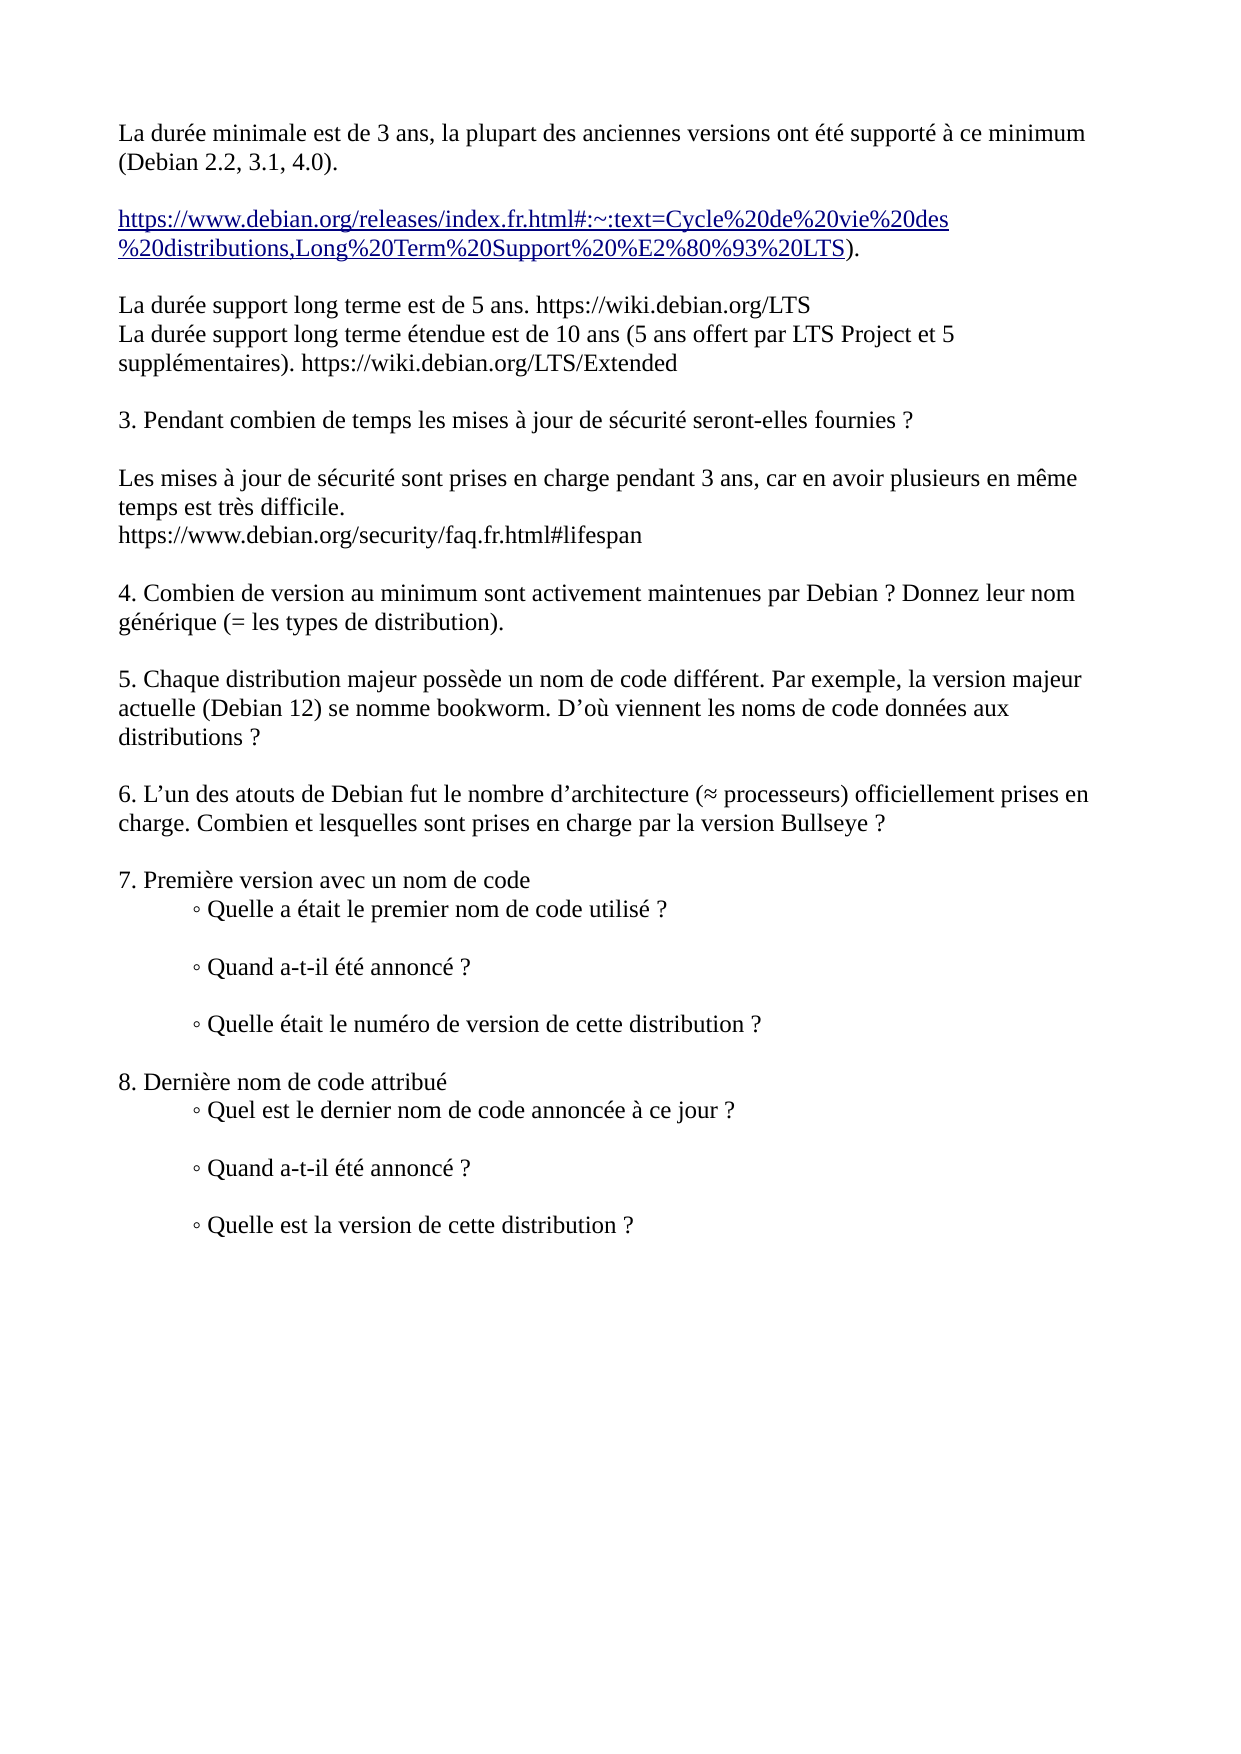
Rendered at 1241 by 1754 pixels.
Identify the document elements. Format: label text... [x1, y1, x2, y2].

text ◦ Quelle est la version de cette distribution ? [118, 1211, 1122, 1239]
text 7. Première version avec un nom de code [118, 866, 1122, 894]
text 6. L’un des atouts de Debian fut le nombre d’architecture (≈ processeurs) officiellement prises en charge. Combien et lesquelles sont prises en charge par la version Bullseye ? [118, 779, 1122, 837]
text La durée support long terme est de 5 ans. https://wiki.debian.org/LTS [118, 291, 1122, 319]
text 5. Chaque distribution majeur possède un nom de code différent. Par exemple, la version majeur actuelle (Debian 12) se nomme bookworm. D’où viennent les noms de code données aux distributions ? [118, 664, 1122, 751]
text ◦ Quelle a était le premier nom de code utilisé ? [118, 894, 1122, 923]
text La durée minimale est de 3 ans, la plupart des anciennes versions ont été supporté à ce minimum (Debian 2.2, 3.1, 4.0). [118, 118, 1122, 176]
text ◦ Quelle était le numéro de version de cette distribution ? [118, 1009, 1122, 1038]
text 3. Pendant combien de temps les mises à jour de sécurité seront-elles fournies ? [118, 406, 1122, 434]
text 4. Combien de version au minimum sont activement maintenues par Debian ? Donnez leur nom générique (= les types de distribution). [118, 578, 1122, 636]
text ◦ Quand a-t-il été annoncé ? [118, 1153, 1122, 1182]
text ◦ Quel est le dernier nom de code annoncée à ce jour ? [118, 1096, 1122, 1124]
text ◦ Quand a-t-il été annoncé ? [118, 952, 1122, 981]
text https://www.debian.org/releases/index.fr.html#:~:text=Cycle%20de%20vie%20des%20distributions,Long%20Term%20Support%20%E2%80%93%20LTS). [118, 204, 1122, 262]
text La durée support long terme étendue est de 10 ans (5 ans offert par LTS Project et 5 supplémentaires). https://wiki.debian.org/LTS/Extended [118, 319, 1122, 377]
text https://www.debian.org/security/faq.fr.html#lifespan [118, 521, 1122, 549]
text 8. Dernière nom de code attribué [118, 1067, 1122, 1096]
text Les mises à jour de sécurité sont prises en charge pendant 3 ans, car en avoir plusieurs en même temps est très difficile. [118, 463, 1122, 521]
